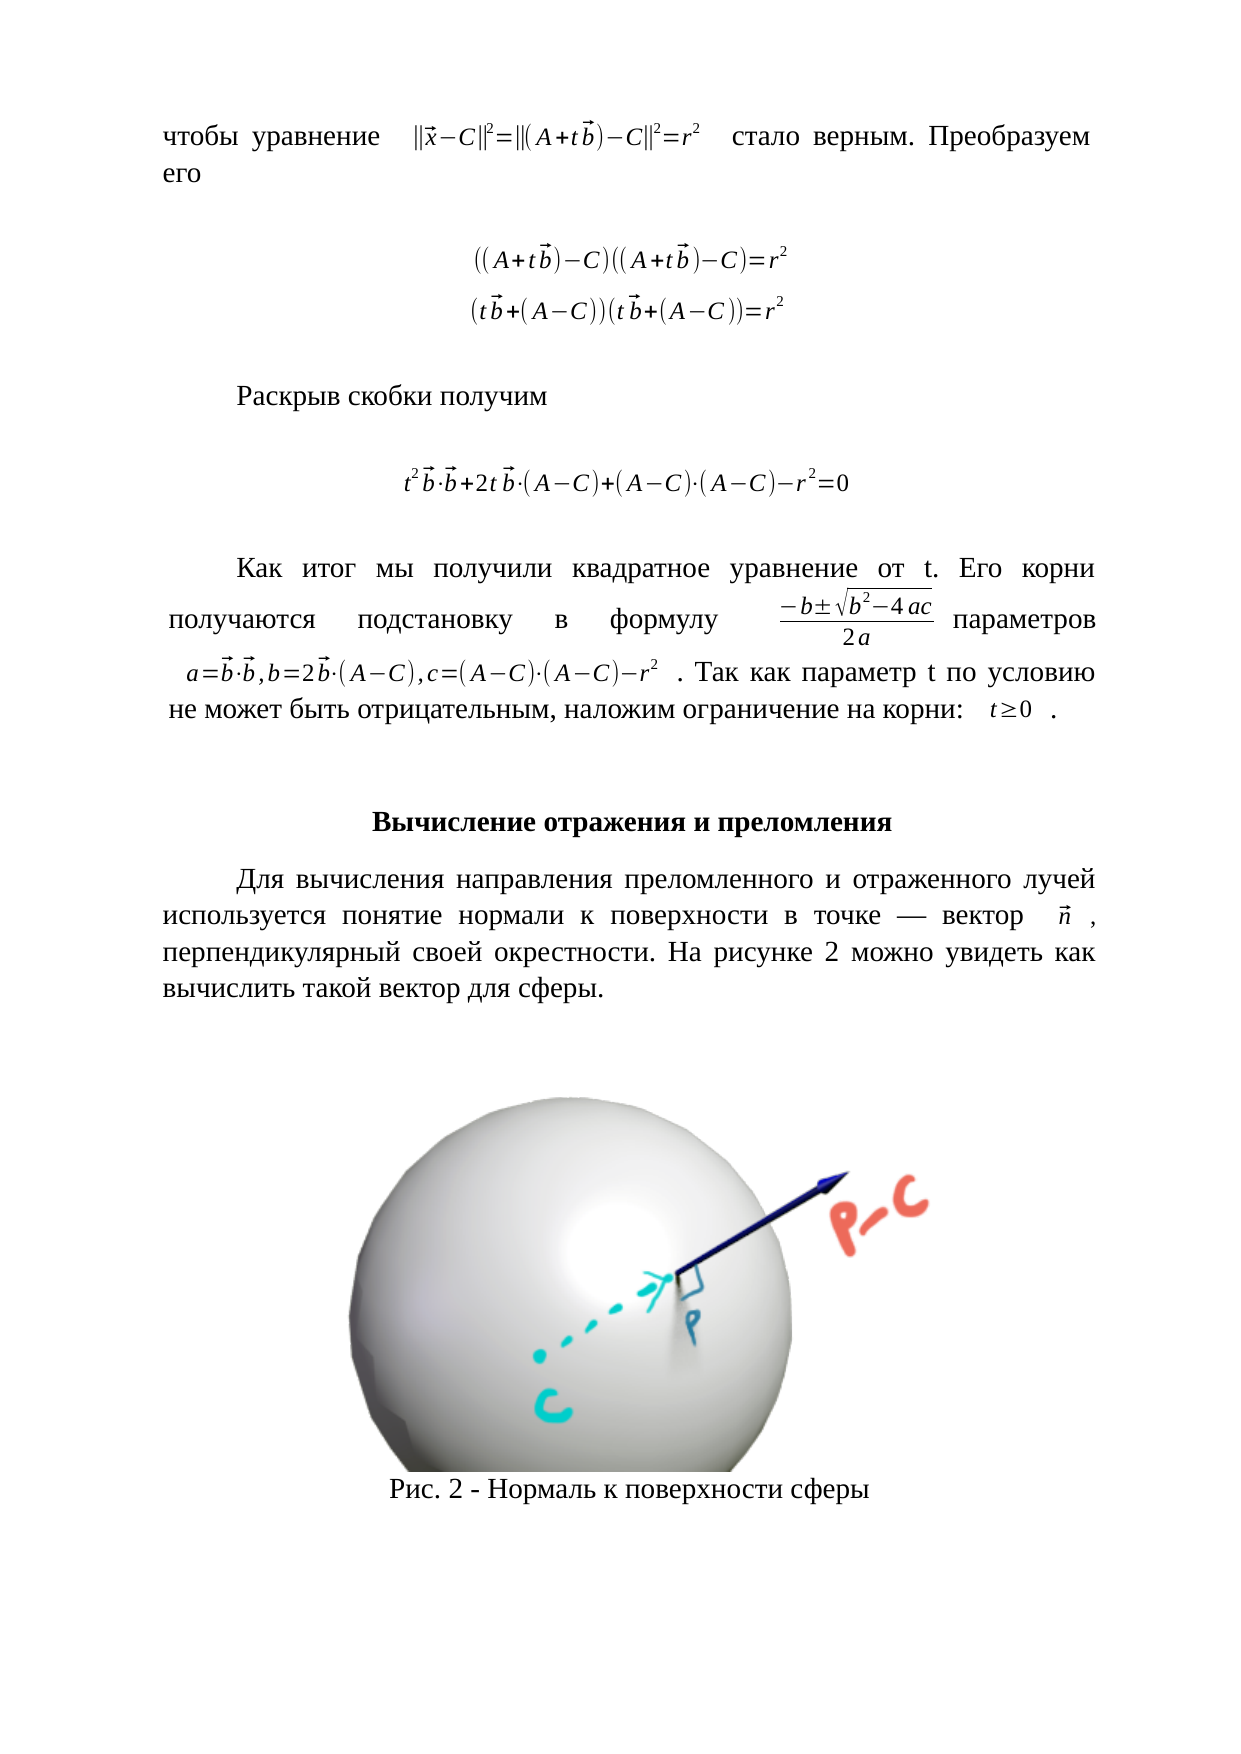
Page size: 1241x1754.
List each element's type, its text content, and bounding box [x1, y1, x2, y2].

text Рис. 2 - Нормаль к поверхности сферы [271, 1472, 988, 1505]
text Для вычисления направления преломленного и отраженного лучей используется понятие нормали к поверхности в точке — вектор , перпендикулярный своей окрестности. На рисунке 2 можно увидеть как вычислить такой вектор для сферы. [162, 861, 1096, 1003]
text Раскрыв скобки получим [162, 378, 1090, 412]
picture [270, 1068, 988, 1472]
text Задача определения точки пересечения луча со сферой решается следующим образом: необходимо найти значение параметра t, такое чтобы уравнение стало верным. Преобразуем его [162, 118, 1090, 189]
text Вычисление отражения и преломления [168, 804, 1096, 838]
text Как итог мы получили квадратное уравнение от t. Его корни получаются подстановку в формулу параметров . Так как параметр t по условию не может быть отрицательным, наложим ограничение на корни: . [168, 550, 1096, 724]
